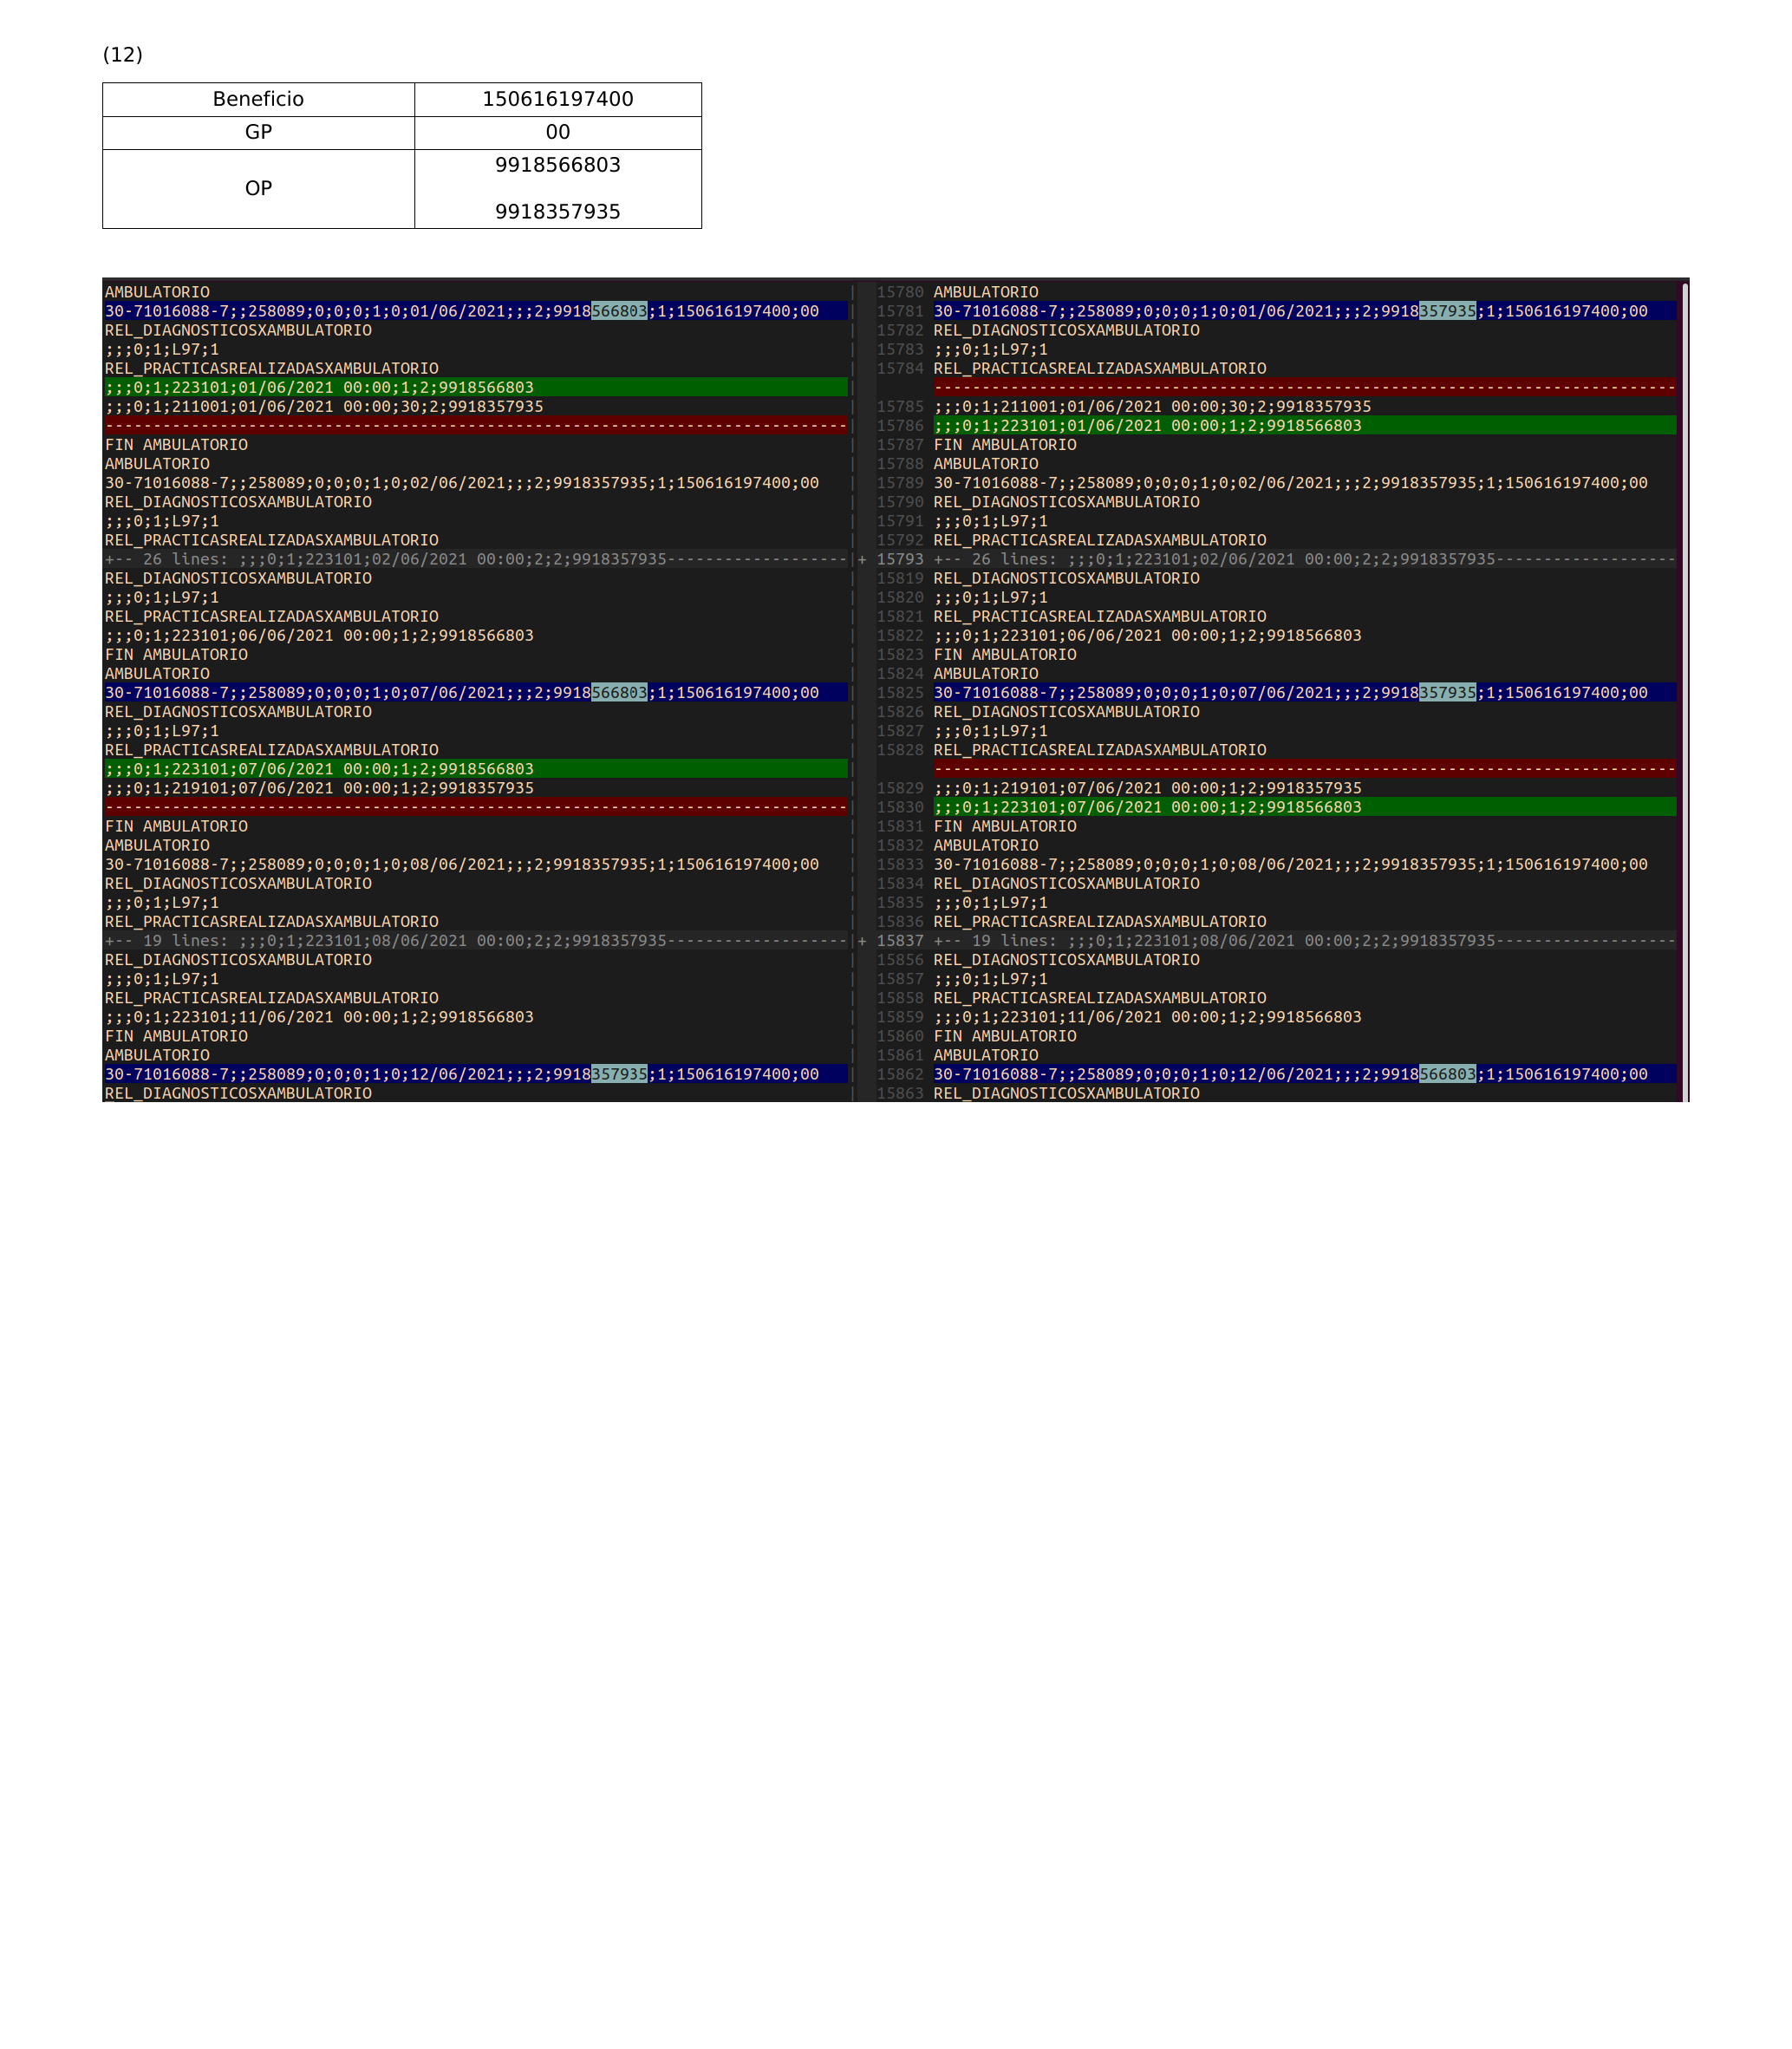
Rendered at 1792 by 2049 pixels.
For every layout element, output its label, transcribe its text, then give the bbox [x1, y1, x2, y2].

table_cell GP [103, 117, 414, 149]
table_header Beneficio [103, 83, 414, 115]
picture [102, 277, 1690, 1102]
table_cell 9918566803 9918357935 [415, 150, 701, 228]
text (12) [102, 43, 1690, 67]
table_cell OP [103, 150, 414, 228]
table_header 150616197400 [415, 83, 701, 115]
table_cell 00 [415, 117, 701, 149]
